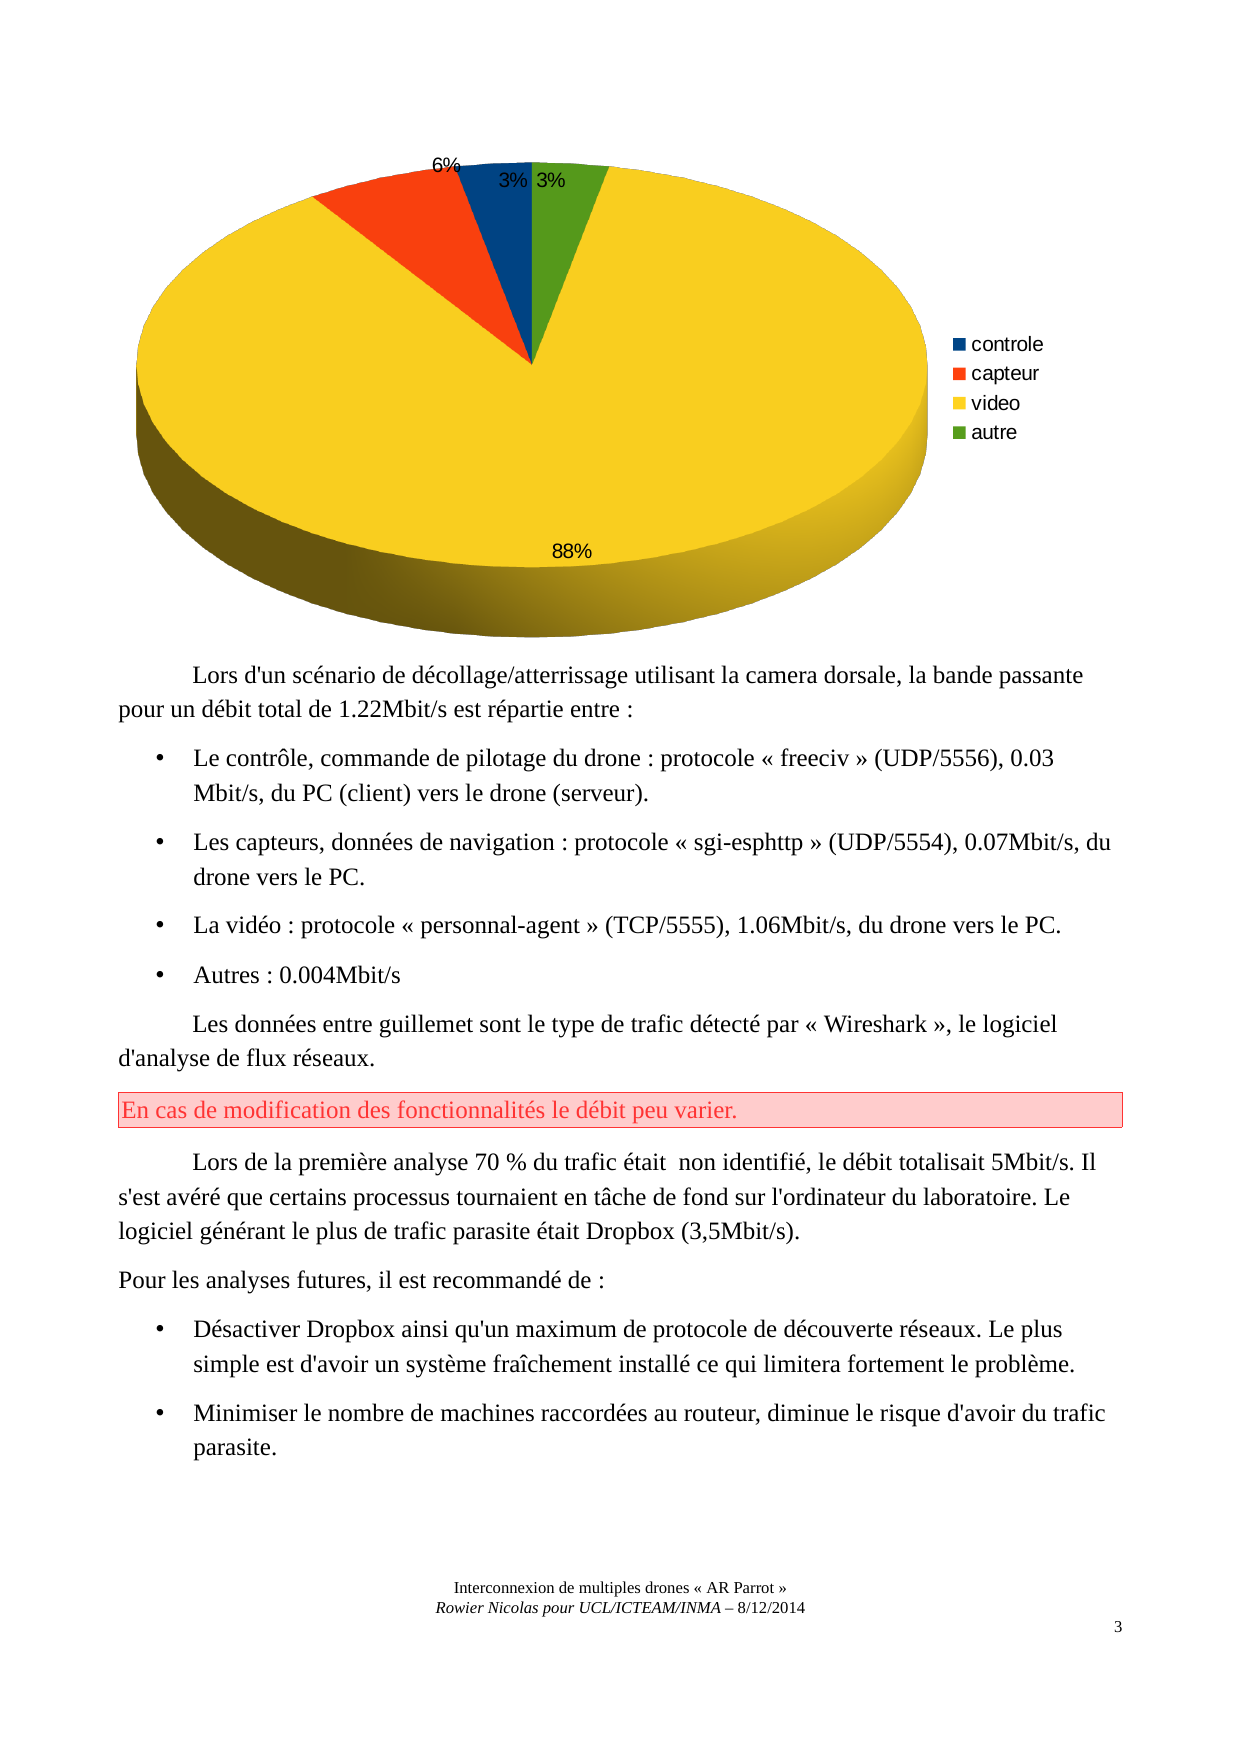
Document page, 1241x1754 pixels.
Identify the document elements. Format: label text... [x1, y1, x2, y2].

list Les capteurs, données de navigation : protocole « sgi-esphttp » (UDP/5554), 0.07Mbit/s, du drone vers le PC. [156, 827, 1122, 890]
list Désactiver Dropbox ainsi qu'un maximum de protocole de découverte réseaux. Le plus simple est d'avoir un système fraîchement installé ce qui limitera fortement le problème. [156, 1314, 1122, 1378]
text Lors d'un scénario de décollage/atterrissage utilisant la camera dorsale, la bande passante pour un débit total de 1.22Mbit/s est répartie entre : [118, 118, 1122, 723]
text Lors de la première analyse 70 % du trafic était non identifié, le débit totalisait 5Mbit/s. Il s'est avéré que certains processus tournaient en tâche de fond sur l'ordinateur du laboratoire. Le logiciel générant le plus de trafic parasite était Dropbox (3,5Mbit/s). [118, 1147, 1122, 1245]
list La vidéo : protocole « personnal-agent » (TCP/5555), 1.06Mbit/s, du drone vers le PC. [156, 911, 1122, 939]
text Pour les analyses futures, il est recommandé de : [118, 1265, 1122, 1294]
list Le contrôle, commande de pilotage du drone : protocole « freeciv » (UDP/5556), 0.03 Mbit/s, du PC (client) vers le drone (serveur). [156, 743, 1122, 807]
text En cas de modification des fonctionnalités le débit peu varier. [119, 1093, 1122, 1127]
list Autres : 0.004Mbit/s [156, 960, 1122, 988]
list Minimiser le nombre de machines raccordées au routeur, diminue le risque d'avoir du trafic parasite. [156, 1398, 1122, 1461]
text Les données entre guillemet sont le type de trafic détecté par « Wireshark », le logiciel d'analyse de flux réseaux. [118, 1009, 1122, 1072]
